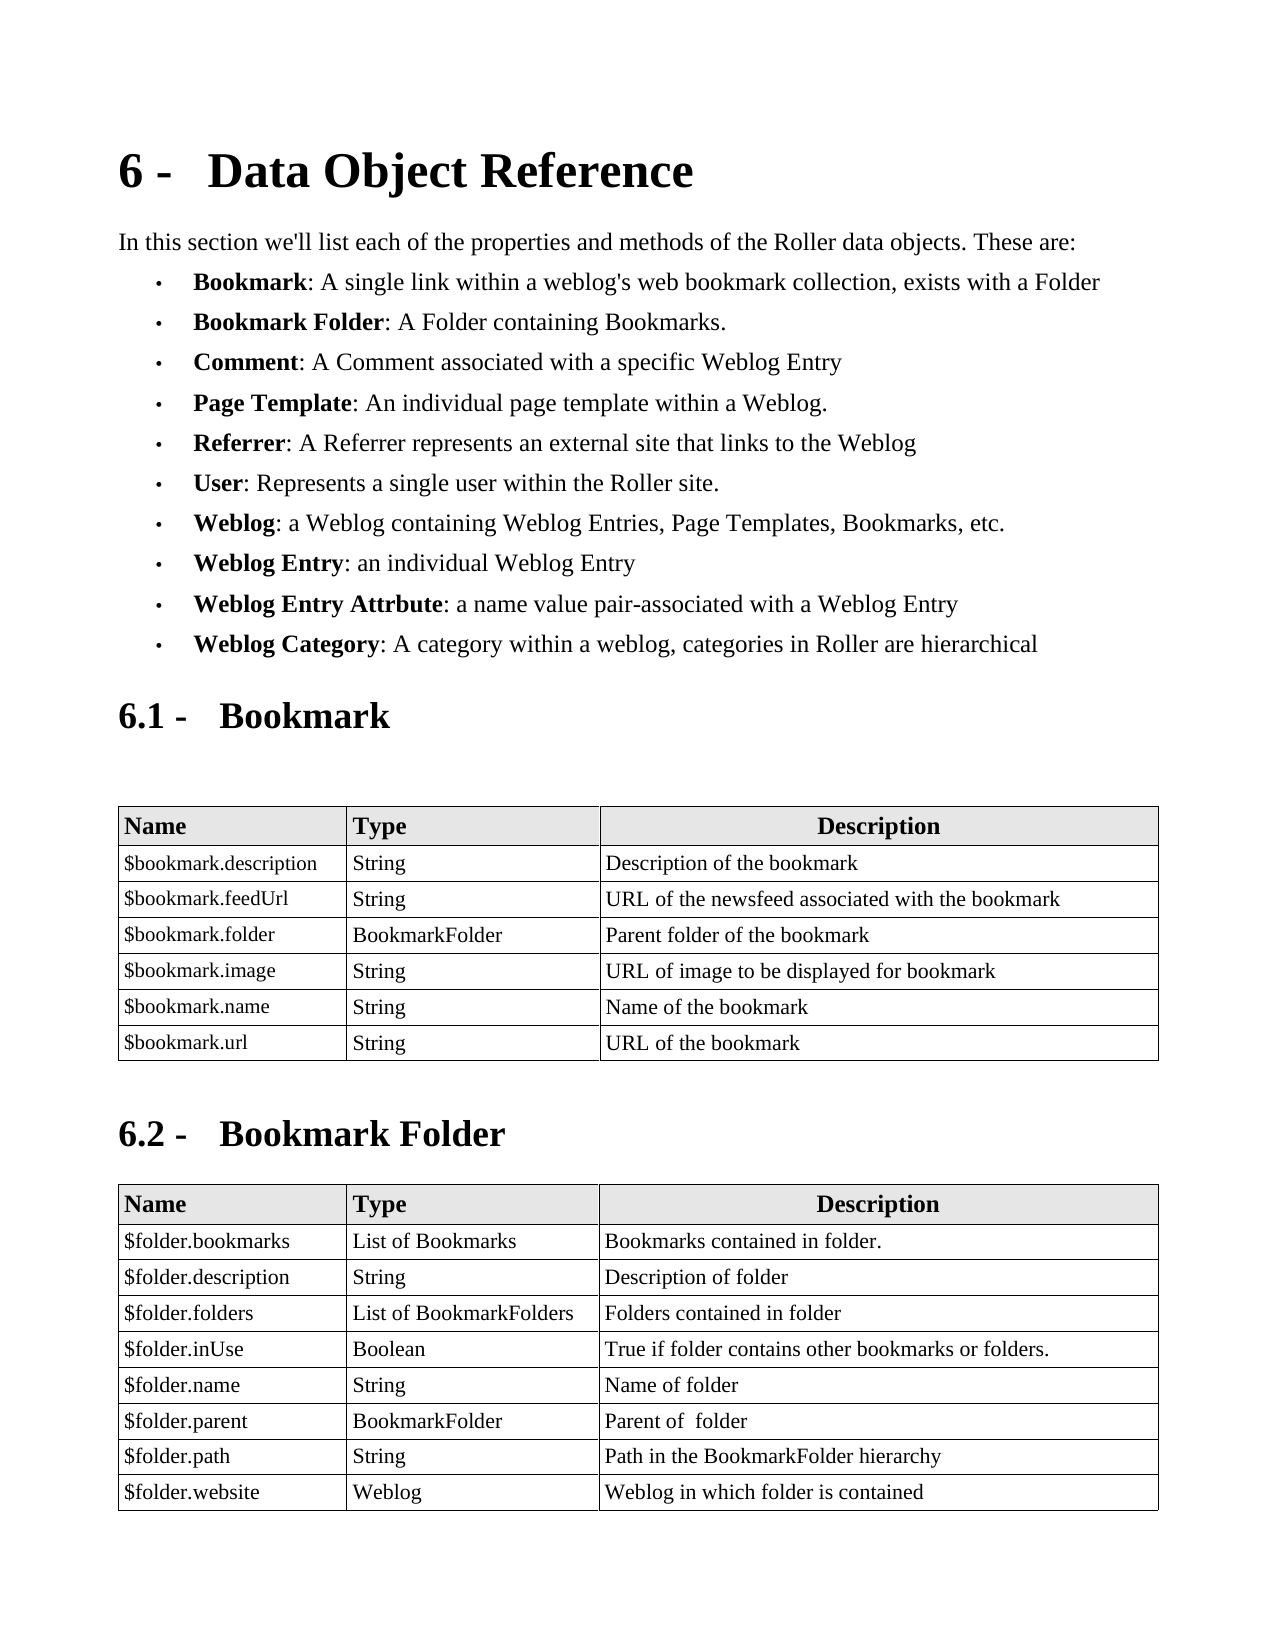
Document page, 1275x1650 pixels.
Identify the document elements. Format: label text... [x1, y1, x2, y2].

table_cell URL of the bookmark [601, 1026, 1158, 1060]
table_cell $bookmark.name [119, 990, 346, 1025]
list Weblog Category: A category within a weblog, categories in Roller are hierarchical [156, 630, 1157, 658]
table_cell $folder.name [119, 1368, 346, 1403]
table_cell $bookmark.folder [119, 918, 346, 953]
subtitle Bookmark Folder [118, 1113, 1157, 1155]
table_cell String [347, 846, 599, 881]
table_cell String [347, 1440, 598, 1474]
table_cell String [347, 1368, 598, 1403]
table_cell Name of the bookmark [601, 990, 1158, 1025]
table_cell Name of folder [600, 1368, 1158, 1403]
table_cell BookmarkFolder [347, 1404, 598, 1439]
table_header Type [347, 807, 599, 845]
table_header Name [119, 1185, 346, 1224]
list Bookmark Folder: A Folder containing Bookmarks. [156, 308, 1157, 336]
table_header Description [601, 807, 1158, 845]
table_cell $folder.website [119, 1475, 346, 1510]
subtitle Data Object Reference [118, 143, 1157, 198]
table_cell Weblog in which folder is contained [600, 1475, 1158, 1510]
table_cell Description of the bookmark [601, 846, 1158, 881]
list Referrer: A Referrer represents an external site that links to the Weblog [156, 429, 1157, 457]
table_cell URL of image to be displayed for bookmark [601, 954, 1158, 989]
table_cell Weblog [347, 1475, 598, 1510]
table_cell $folder.path [119, 1440, 346, 1474]
table_cell List of Bookmarks [347, 1225, 598, 1259]
table_cell Description of folder [600, 1260, 1158, 1295]
subtitle Bookmark [118, 695, 1157, 737]
table_cell Boolean [347, 1332, 598, 1367]
list Comment: A Comment associated with a specific Weblog Entry [156, 348, 1157, 376]
table_cell Folders contained in folder [600, 1296, 1158, 1331]
table_cell Parent of folder [600, 1404, 1158, 1439]
list Weblog: a Weblog containing Weblog Entries, Page Templates, Bookmarks, etc. [156, 509, 1157, 537]
table_cell List of BookmarkFolders [347, 1296, 598, 1331]
table_cell $folder.inUse [119, 1332, 346, 1367]
table_header Type [347, 1185, 598, 1224]
table_cell $folder.folders [119, 1296, 346, 1331]
table_cell String [347, 1260, 598, 1295]
list User: Represents a single user within the Roller site. [156, 469, 1157, 497]
table_cell True if folder contains other bookmarks or folders. [600, 1332, 1158, 1367]
table_cell URL of the newsfeed associated with the bookmark [601, 882, 1158, 917]
table_cell BookmarkFolder [347, 918, 599, 953]
table_cell String [347, 882, 599, 917]
table_cell $folder.bookmarks [119, 1225, 346, 1259]
table_cell $folder.description [119, 1260, 346, 1295]
table_cell Bookmarks contained in folder. [600, 1225, 1158, 1259]
table_cell $bookmark.image [119, 954, 346, 989]
table_cell String [347, 990, 599, 1025]
table_header Name [119, 807, 346, 845]
table_cell $bookmark.feedUrl [119, 882, 346, 917]
table_cell Path in the BookmarkFolder hierarchy [600, 1440, 1158, 1474]
table_cell String [347, 1026, 599, 1060]
table_cell $folder.parent [119, 1404, 346, 1439]
list Weblog Entry Attrbute: a name value pair-associated with a Weblog Entry [156, 590, 1157, 617]
table_cell String [347, 954, 599, 989]
table_cell Parent folder of the bookmark [601, 918, 1158, 953]
list Page Template: An individual page template within a Weblog. [156, 389, 1157, 416]
table_cell $bookmark.description [119, 846, 346, 881]
list Bookmark: A single link within a weblog's web bookmark collection, exists with a Folder [156, 268, 1157, 296]
table_cell $bookmark.url [119, 1026, 346, 1060]
list Weblog Entry: an individual Weblog Entry [156, 549, 1157, 577]
text In this section we'll list each of the properties and methods of the Roller data objects. These are: [118, 228, 1157, 256]
table_header Description [600, 1185, 1158, 1224]
